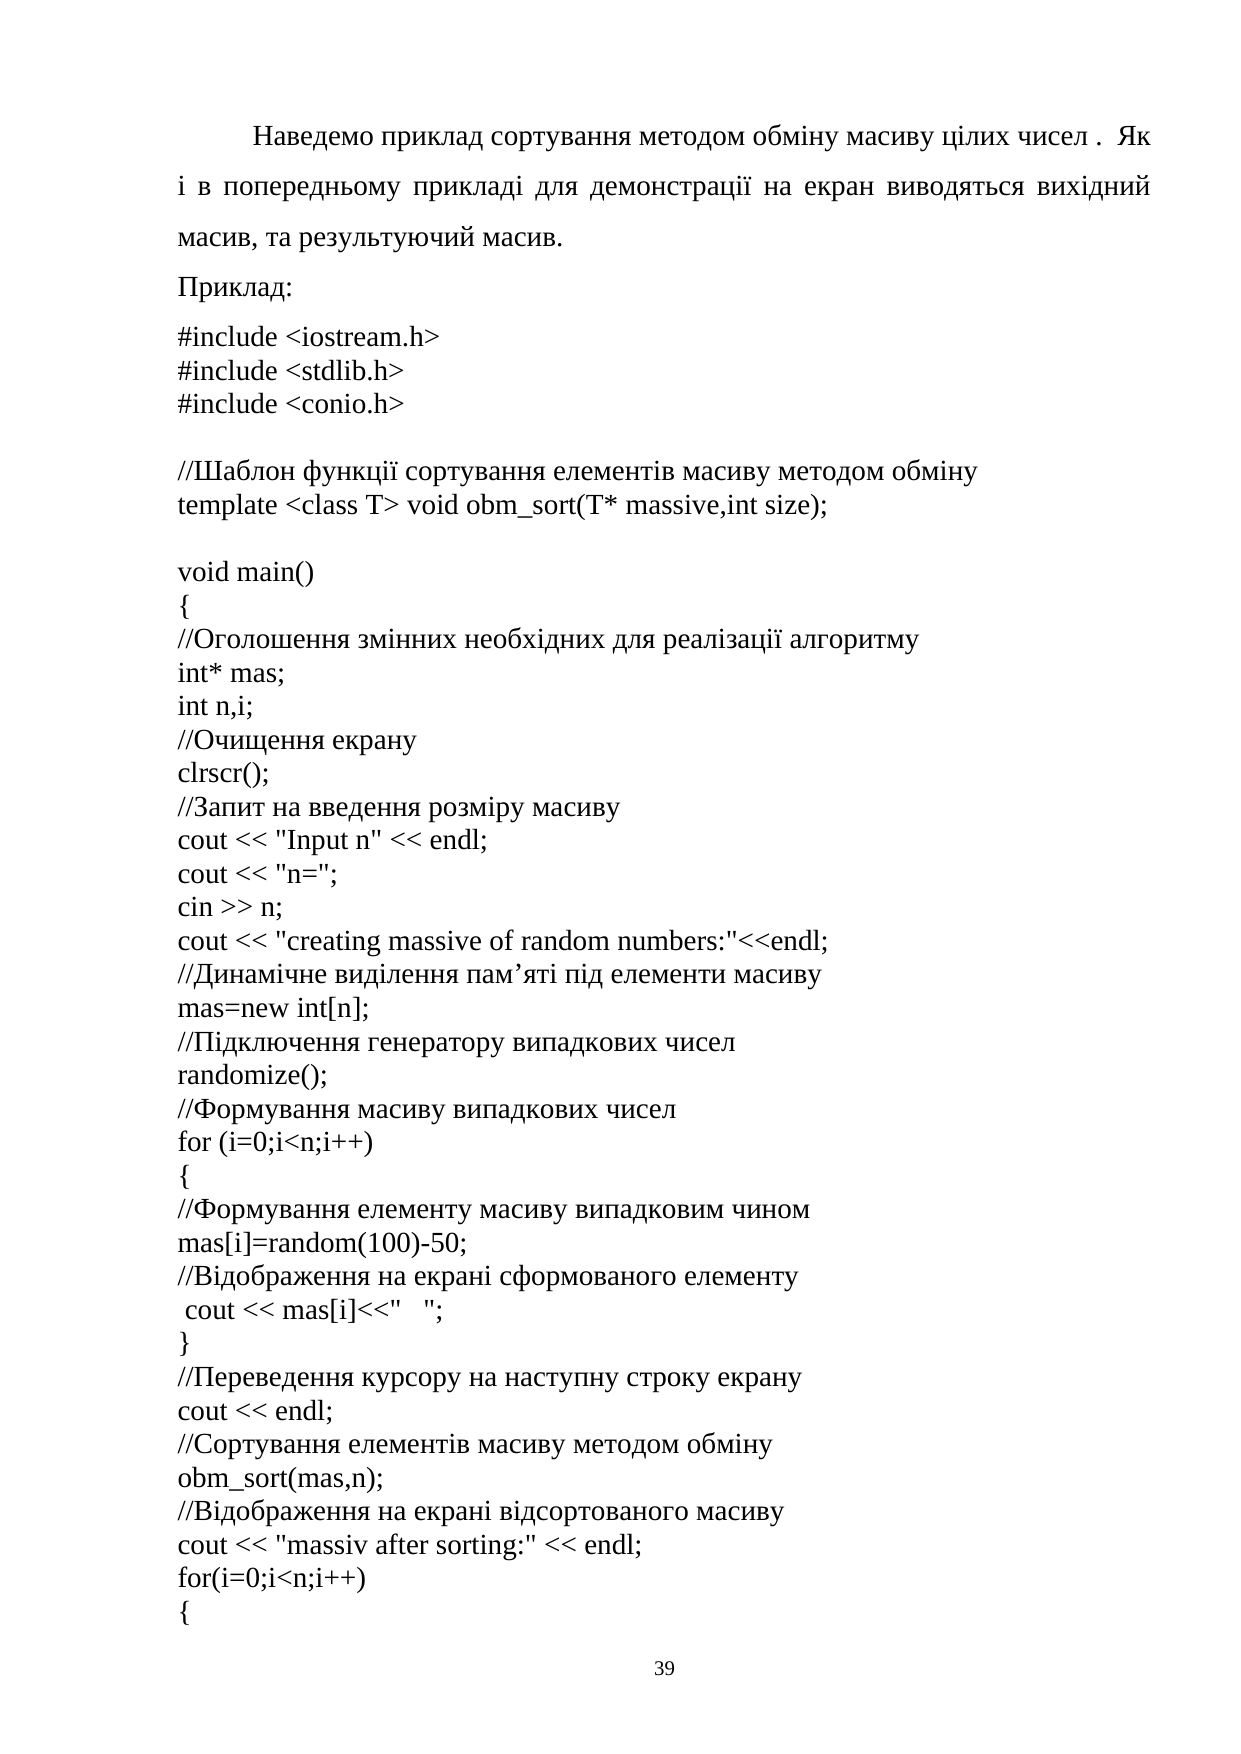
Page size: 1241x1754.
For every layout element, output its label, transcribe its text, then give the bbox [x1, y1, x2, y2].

text randomize(); [177, 1057, 1152, 1091]
text #include <iostream.h> [177, 319, 1152, 353]
text void main() [177, 554, 1152, 588]
text { [177, 588, 1152, 621]
text //Шаблон функції сортування елементів масиву методом обміну [177, 453, 1152, 487]
text //Очищення екрану [177, 722, 1152, 755]
text Приклад: [177, 269, 1152, 303]
text //Підключення генератору випадкових чисел [177, 1024, 1152, 1057]
text { [177, 1594, 1152, 1627]
text cout << "n="; [177, 856, 1152, 889]
text cout << "Input n" << endl; [177, 822, 1152, 856]
text //Переведення курсору на наступну строку екрану [177, 1359, 1152, 1393]
text cout << mas[i]<<" "; [177, 1292, 1152, 1326]
text //Відображення на екрані відсортованого масиву [177, 1493, 1152, 1527]
text clrscr(); [177, 755, 1152, 789]
text //Формування масиву випадкових чисел [177, 1091, 1152, 1124]
text //Динамічне виділення пам’яті під елементи масиву [177, 957, 1152, 990]
text //Формування елементу масиву випадковим чином [177, 1191, 1152, 1225]
text obm_sort(mas,n); [177, 1460, 1152, 1493]
text //Оголошення змінних необхідних для реалізації алгоритму [177, 621, 1152, 655]
text cout << "creating massive of random numbers:"<<endl; [177, 923, 1152, 957]
text #include <conio.h> [177, 386, 1152, 420]
text { [177, 1158, 1152, 1191]
text mas[i]=random(100)-50; [177, 1225, 1152, 1258]
text cin >> n; [177, 889, 1152, 923]
text //Відображення на екрані сформованого елементу [177, 1258, 1152, 1292]
text template <class T> void obm_sort(T* massive,int size); [177, 487, 1152, 521]
text for (i=0;i<n;i++) [177, 1124, 1152, 1158]
text //Сортування елементів масиву методом обміну [177, 1426, 1152, 1460]
text //Запит на введення розміру масиву [177, 789, 1152, 822]
text Наведемо приклад сортування методом обміну масиву цілих чисел . Як і в попередньому прикладі для демонстрації на екран виводяться вихідний масив, та результуючий масив. [177, 118, 1152, 252]
text int* mas; [177, 655, 1152, 688]
text mas=new int[n]; [177, 990, 1152, 1024]
text } [177, 1326, 1152, 1359]
text cout << endl; [177, 1393, 1152, 1426]
text for(i=0;i<n;i++) [177, 1560, 1152, 1594]
text cout << "massiv after sorting:" << endl; [177, 1527, 1152, 1560]
text #include <stdlib.h> [177, 353, 1152, 386]
text int n,i; [177, 688, 1152, 722]
